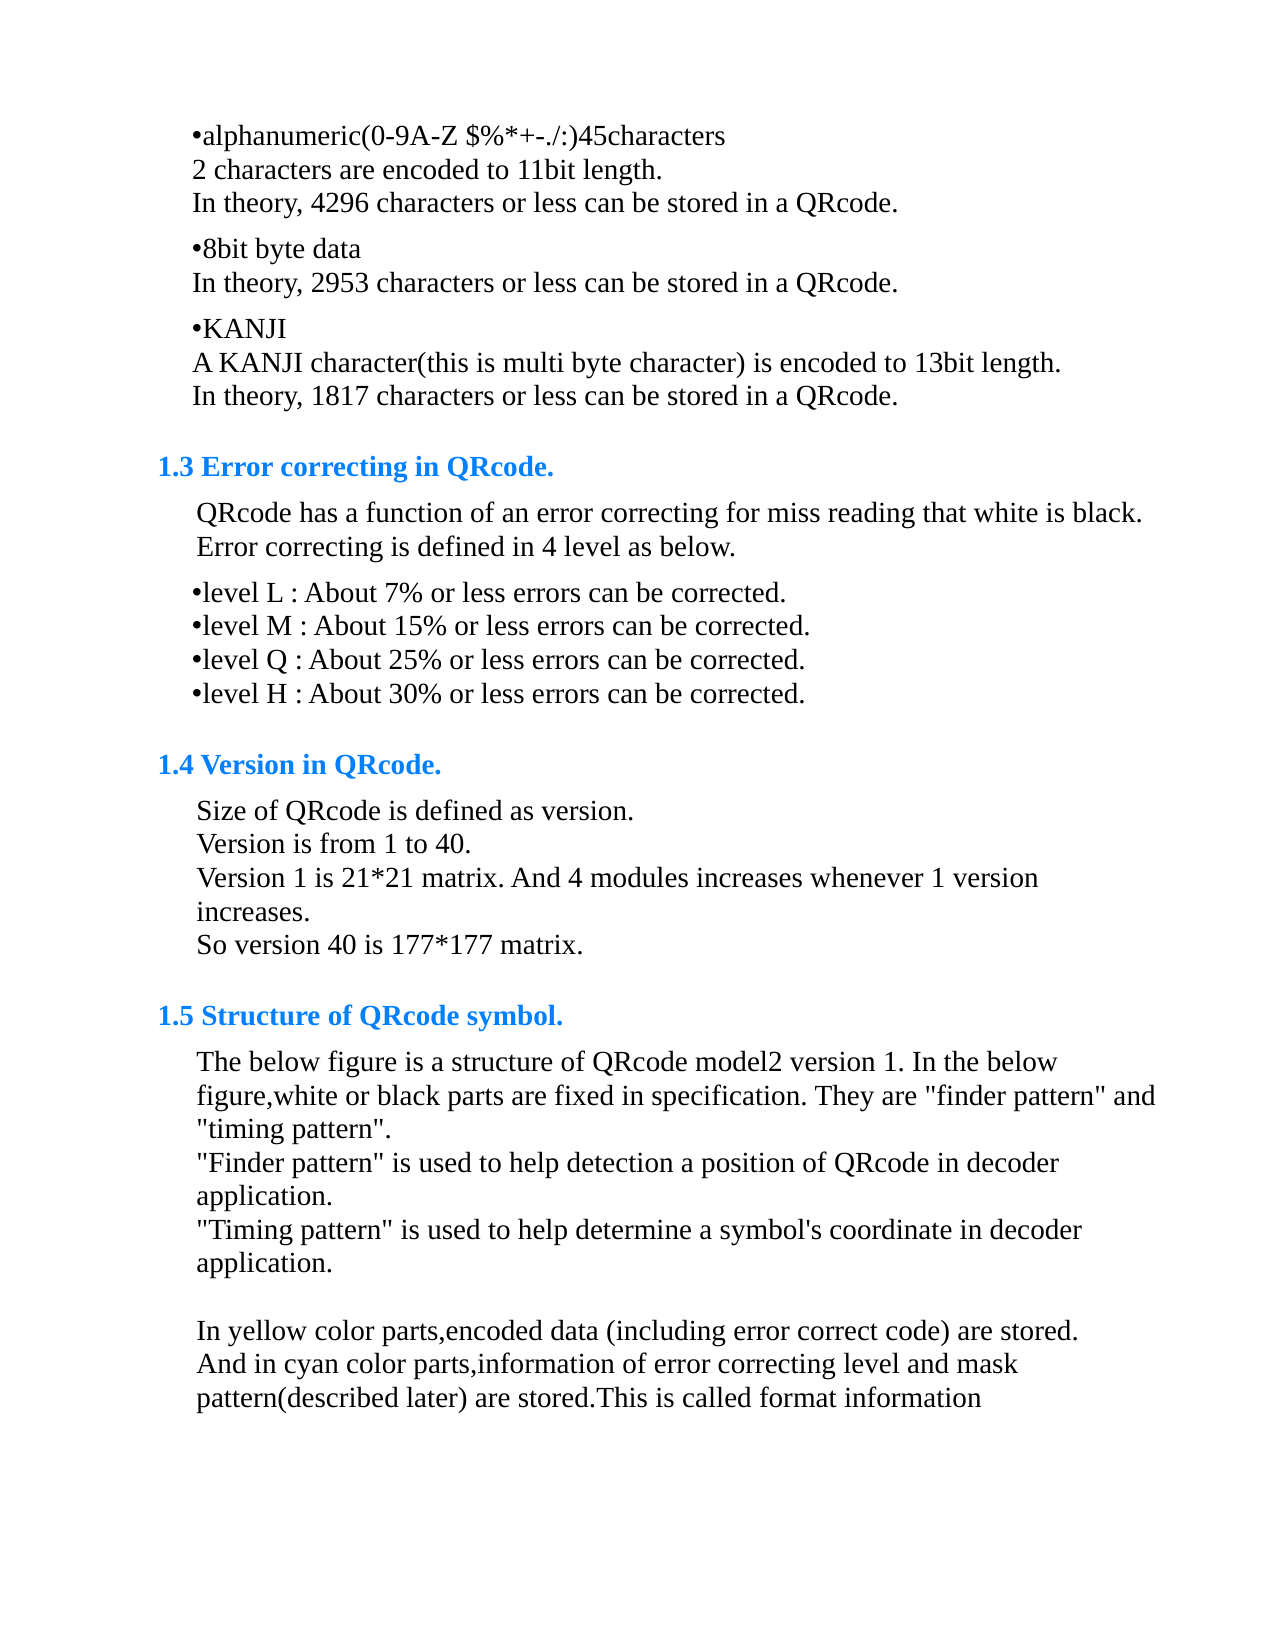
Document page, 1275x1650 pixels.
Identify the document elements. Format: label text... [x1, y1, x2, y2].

list level Q : About 25% or less errors can be corrected. [118, 642, 1157, 676]
text Size of QRcode is defined as version. Version is from 1 to 40. Version 1 is 21*21 matrix. And 4 modules increases whenever 1 version increases. So version 40 is 177*177 matrix. [196, 793, 1157, 961]
subtitle 1.5 Structure of QRcode symbol. [157, 998, 1157, 1032]
list level H : About 30% or less errors can be corrected. [118, 676, 1157, 709]
subtitle 1.4 Version in QRcode. [157, 747, 1157, 781]
list 8bit byte data In theory, 2953 characters or less can be stored in a QRcode. [118, 231, 1157, 298]
subtitle 1.3 Error correcting in QRcode. [157, 449, 1157, 483]
list alphanumeric(0-9A-Z $%*+-./:)45characters 2 characters are encoded to 11bit length. In theory, 4296 characters or less can be stored in a QRcode. [118, 118, 1157, 219]
list level L : About 7% or less errors can be corrected. [118, 575, 1157, 608]
list KANJI A KANJI character(this is multi byte character) is encoded to 13bit length. In theory, 1817 characters or less can be stored in a QRcode. [118, 311, 1157, 412]
text The below figure is a structure of QRcode model2 version 1. In the below figure,white or black parts are fixed in specification. They are "finder pattern" and "timing pattern". "Finder pattern" is used to help detection a position of QRcode in decoder application. "Timing pattern" is used to help determine a symbol's coordinate in decoder application. In yellow color parts,encoded data (including error correct code) are stored. And in cyan color parts,information of error correcting level and mask pattern(described later) are stored.This is called format information [196, 1044, 1157, 1447]
text QRcode has a function of an error correcting for miss reading that white is black. Error correcting is defined in 4 level as below. [196, 495, 1157, 562]
list level M : About 15% or less errors can be corrected. [118, 608, 1157, 642]
